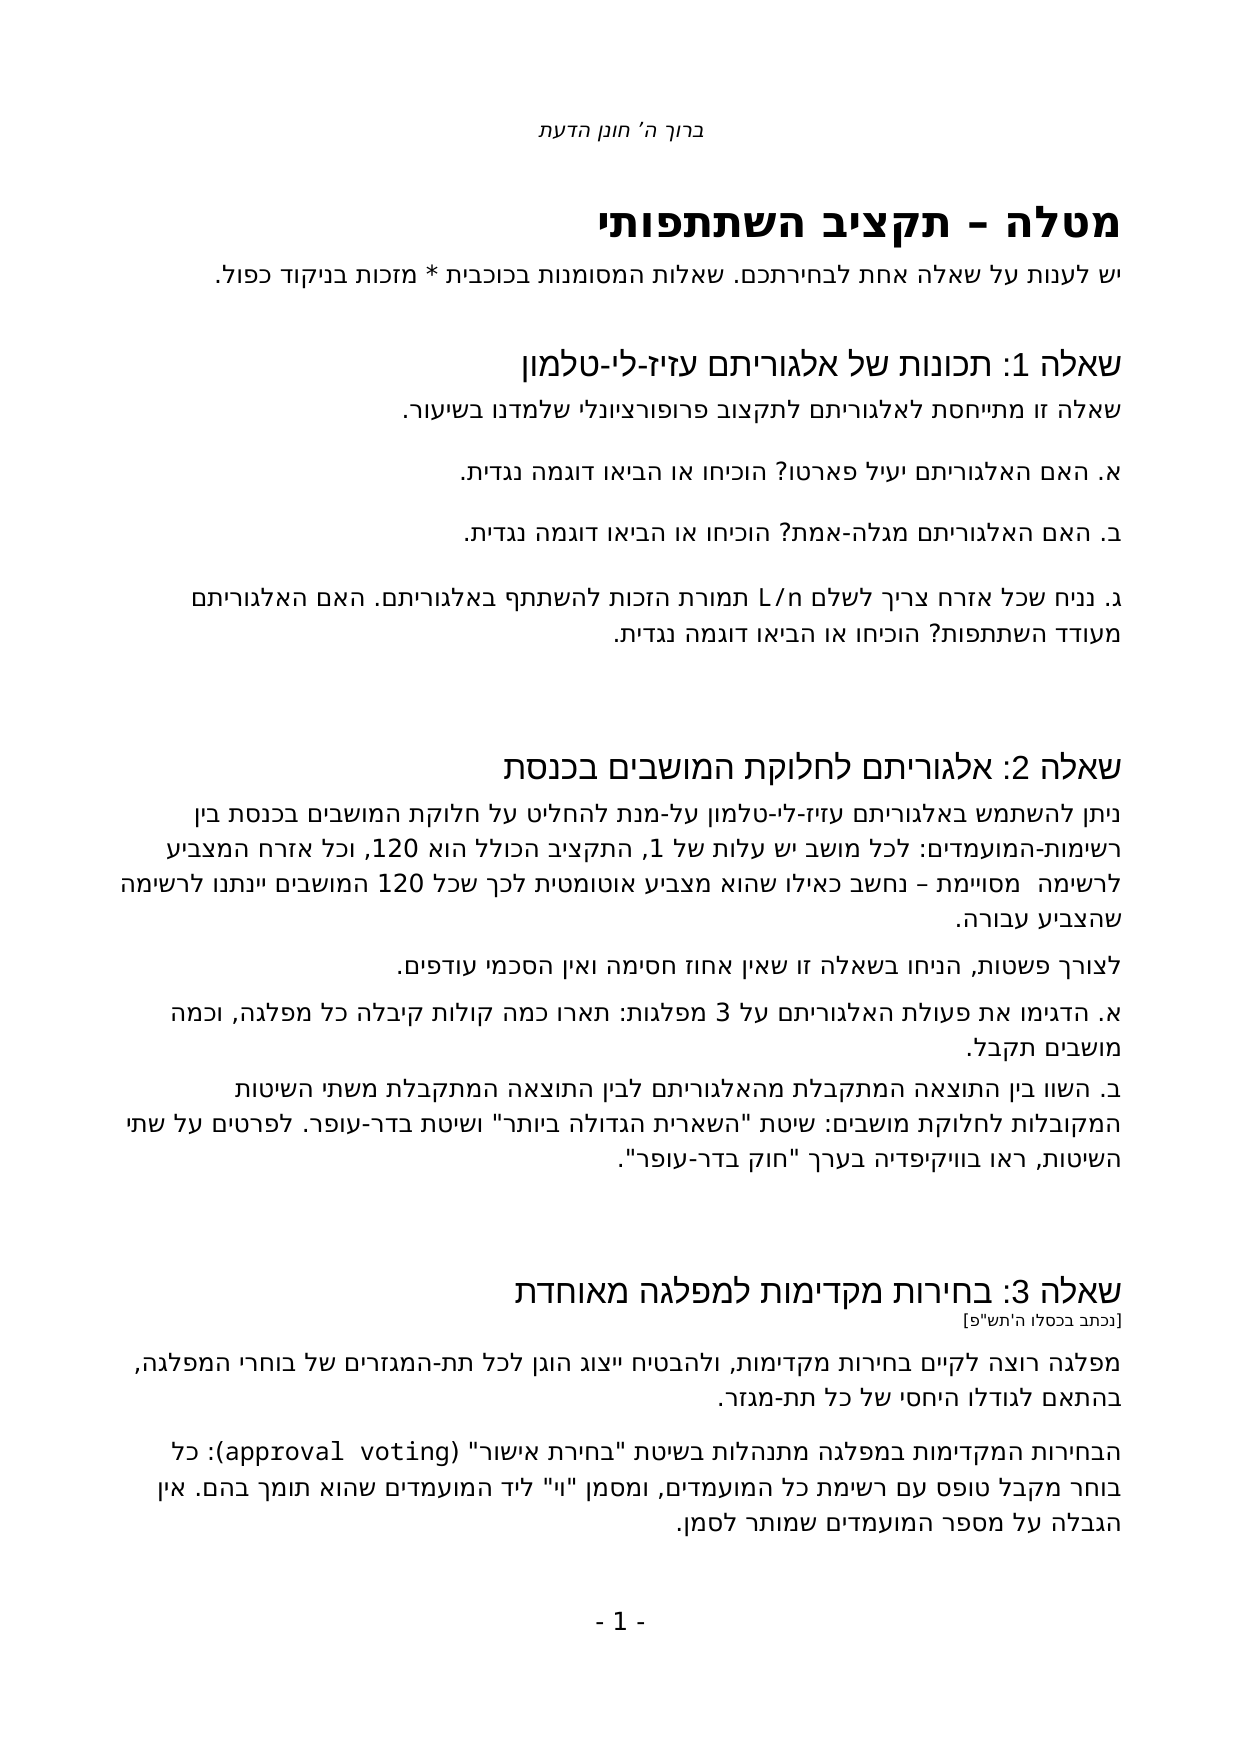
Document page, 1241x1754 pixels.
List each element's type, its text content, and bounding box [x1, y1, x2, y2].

text מפלגה רוצה לקיים בחירות מקדימות, ולהבטיח ייצוג הוגן לכל תת-המגזרים של בוחרי המפלגה, בהתאם לגודלו היחסי של כל תת-מגזר. [118, 1349, 1122, 1413]
text א. הדגימו את פעולת האלגוריתם על 3 מפלגות: תארו כמה קולות קיבלה כל מפלגה, וכמה מושבים תקבל. [118, 998, 1122, 1062]
text יש לענות על שאלה אחת לבחירתכם. שאלות המסומנות בכוכבית * מזכות בניקוד כפול. [118, 260, 1122, 289]
text ניתן להשתמש באלגוריתם עזיז-לי-טלמון על-מנת להחליט על חלוקת המושבים בכנסת בין רשימות-המועמדים: לכל מושב יש עלות של 1, התקציב הכולל הוא 120, וכל אזרח המצביע לרשימה מסויימת – נחשב כאילו שהוא מצביע אוטומטית לכך שכל 120 המושבים יינתנו לרשימה שהצביע עבורה. [118, 799, 1122, 933]
text שאלה זו מתייחסת לאלגוריתם לתקצוב פרופורציונלי שלמדנו בשיעור. [118, 395, 1122, 424]
text א. האם האלגוריתם יעיל פארטו? הוכיחו או הביאו דוגמה נגדית. [118, 457, 1122, 486]
subtitle שאלה 2: אלגוריתם לחלוקת המושבים בכנסת [118, 748, 1122, 787]
subtitle מטלה – תקציב השתתפותי [118, 197, 1122, 248]
subtitle שאלה 1: תכונות של אלגוריתם עזיז-לי-טלמון [118, 345, 1122, 383]
text ב. האם האלגוריתם מגלה-אמת? הוכיחו או הביאו דוגמה נגדית. [118, 518, 1122, 547]
text ג. נניח שכל אזרח צריך לשלם L/n תמורת הזכות להשתתף באלגוריתם. האם האלגוריתם מעודד השתתפות? הוכיחו או הביאו דוגמה נגדית. [118, 579, 1122, 649]
text ב. השוו בין התוצאה המתקבלת מהאלגוריתם לבין התוצאה המתקבלת משתי השיטות המקובלות לחלוקת מושבים: שיטת "השארית הגדולה ביותר" ושיטת בדר-עופר. לפרטים על שתי השיטות, ראו בוויקיפדיה בערך "חוק בדר-עופר". [118, 1074, 1122, 1173]
text הבחירות המקדימות במפלגה מתנהלות בשיטת "בחירת אישור" (approval voting): כל בוחר מקבל טופס עם רשימת כל המועמדים, ומסמן "וי" ליד המועמדים שהוא תומך בהם. אין הגבלה על מספר המועמדים שמותר לסמן. [118, 1433, 1122, 1537]
text לצורך פשטות, הניחו בשאלה זו שאין אחוז חסימה ואין הסכמי עודפים. [118, 951, 1122, 980]
subtitle שאלה 3: בחירות מקדימות למפלגה מאוחדת [118, 1272, 1122, 1311]
text [נכתב בכסלו ה'תש"פ] [118, 1311, 1122, 1330]
